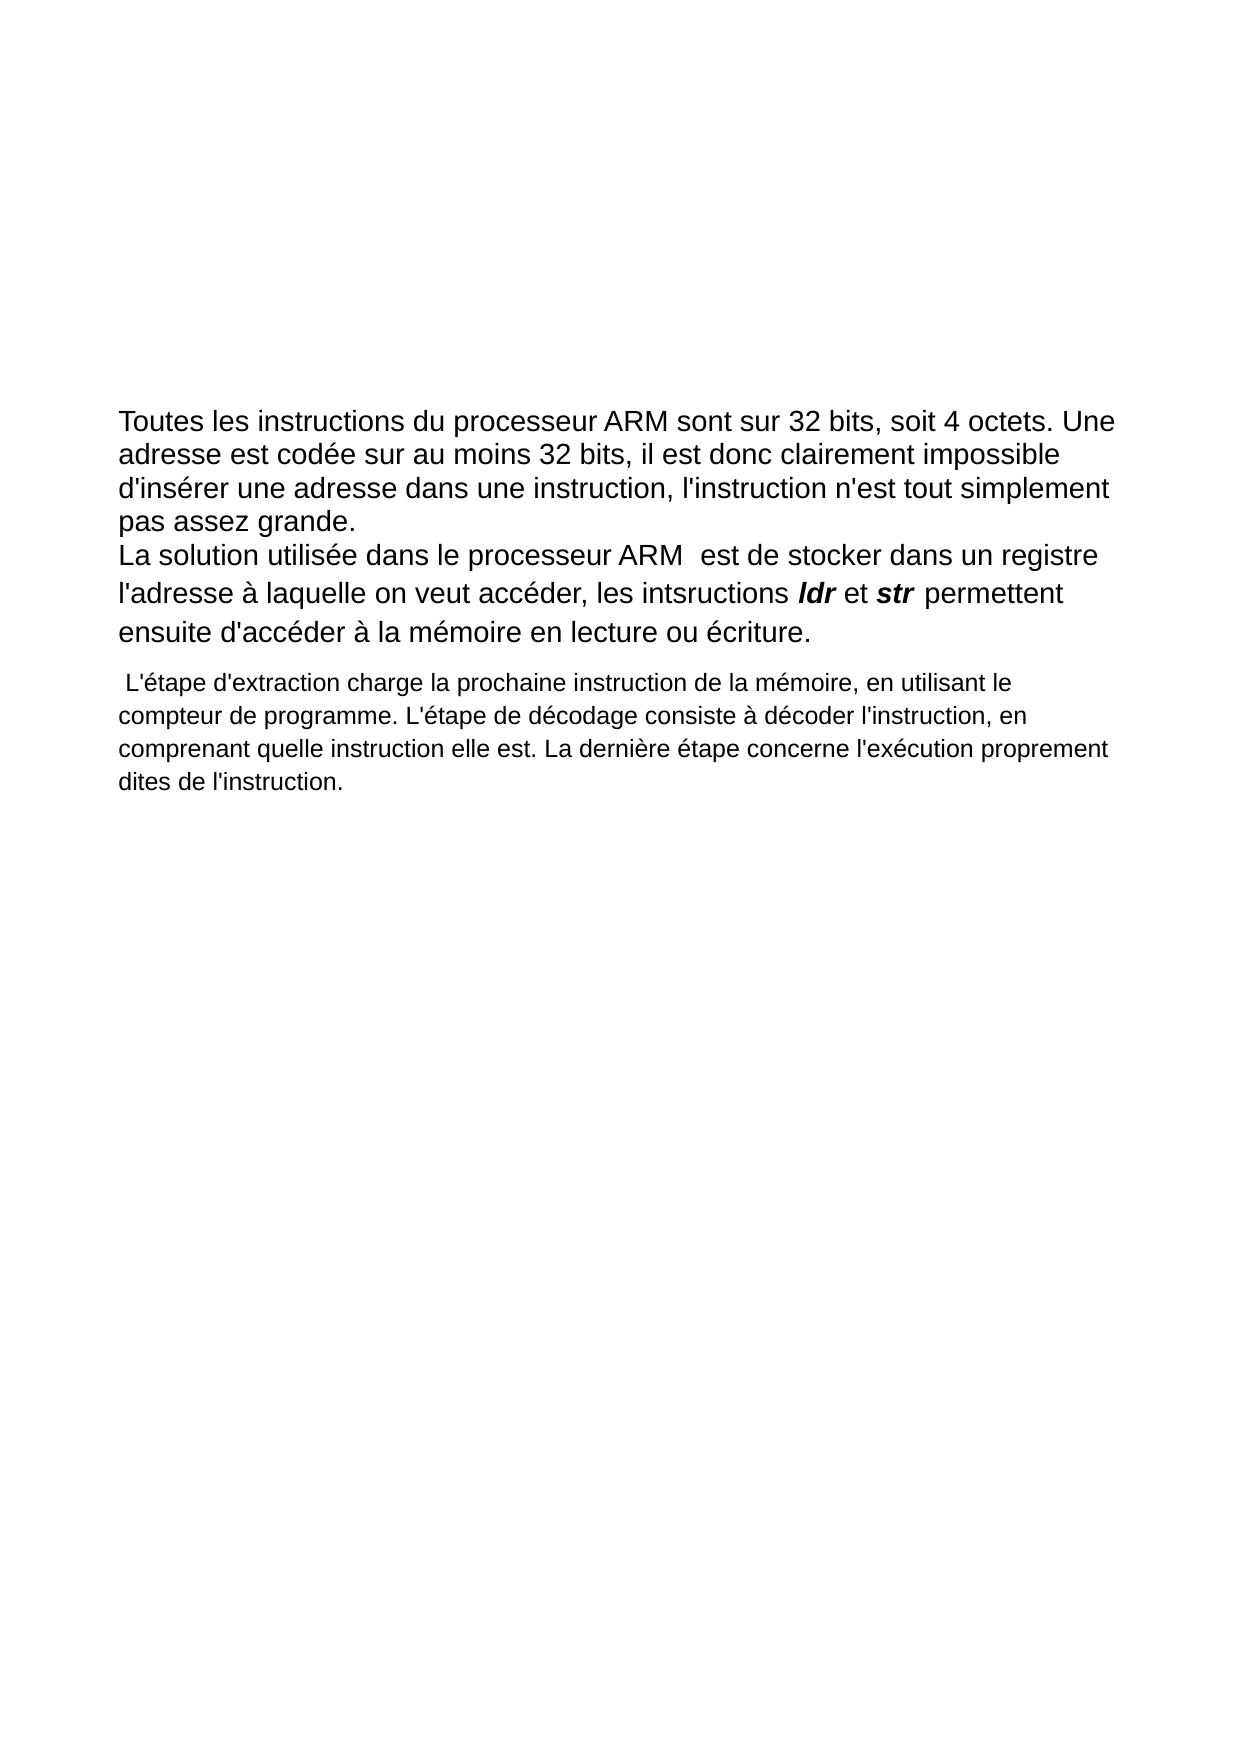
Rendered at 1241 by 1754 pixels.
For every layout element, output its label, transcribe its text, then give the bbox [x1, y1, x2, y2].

text L'étape d'extraction charge la prochaine instruction de la mémoire, en utilisant le compteur de programme. L'étape de décodage consiste à décoder l'instruction, en comprenant quelle instruction elle est. La dernière étape concerne l'exécution proprement dites de l'instruction. [118, 668, 1122, 796]
text Toutes les instructions du processeur ARM sont sur 32 bits, soit 4 octets. Une adresse est codée sur au moins 32 bits, il est donc clairement impossible d'insérer une adresse dans une instruction, l'instruction n'est tout simplement pas assez grande. [118, 404, 1122, 538]
text La solution utilisée dans le processeur ARM est de stocker dans un registre l'adresse à laquelle on veut accéder, les intsructions ldr et str permettent ensuite d'accéder à la mémoire en lecture ou écriture. [118, 538, 1122, 648]
